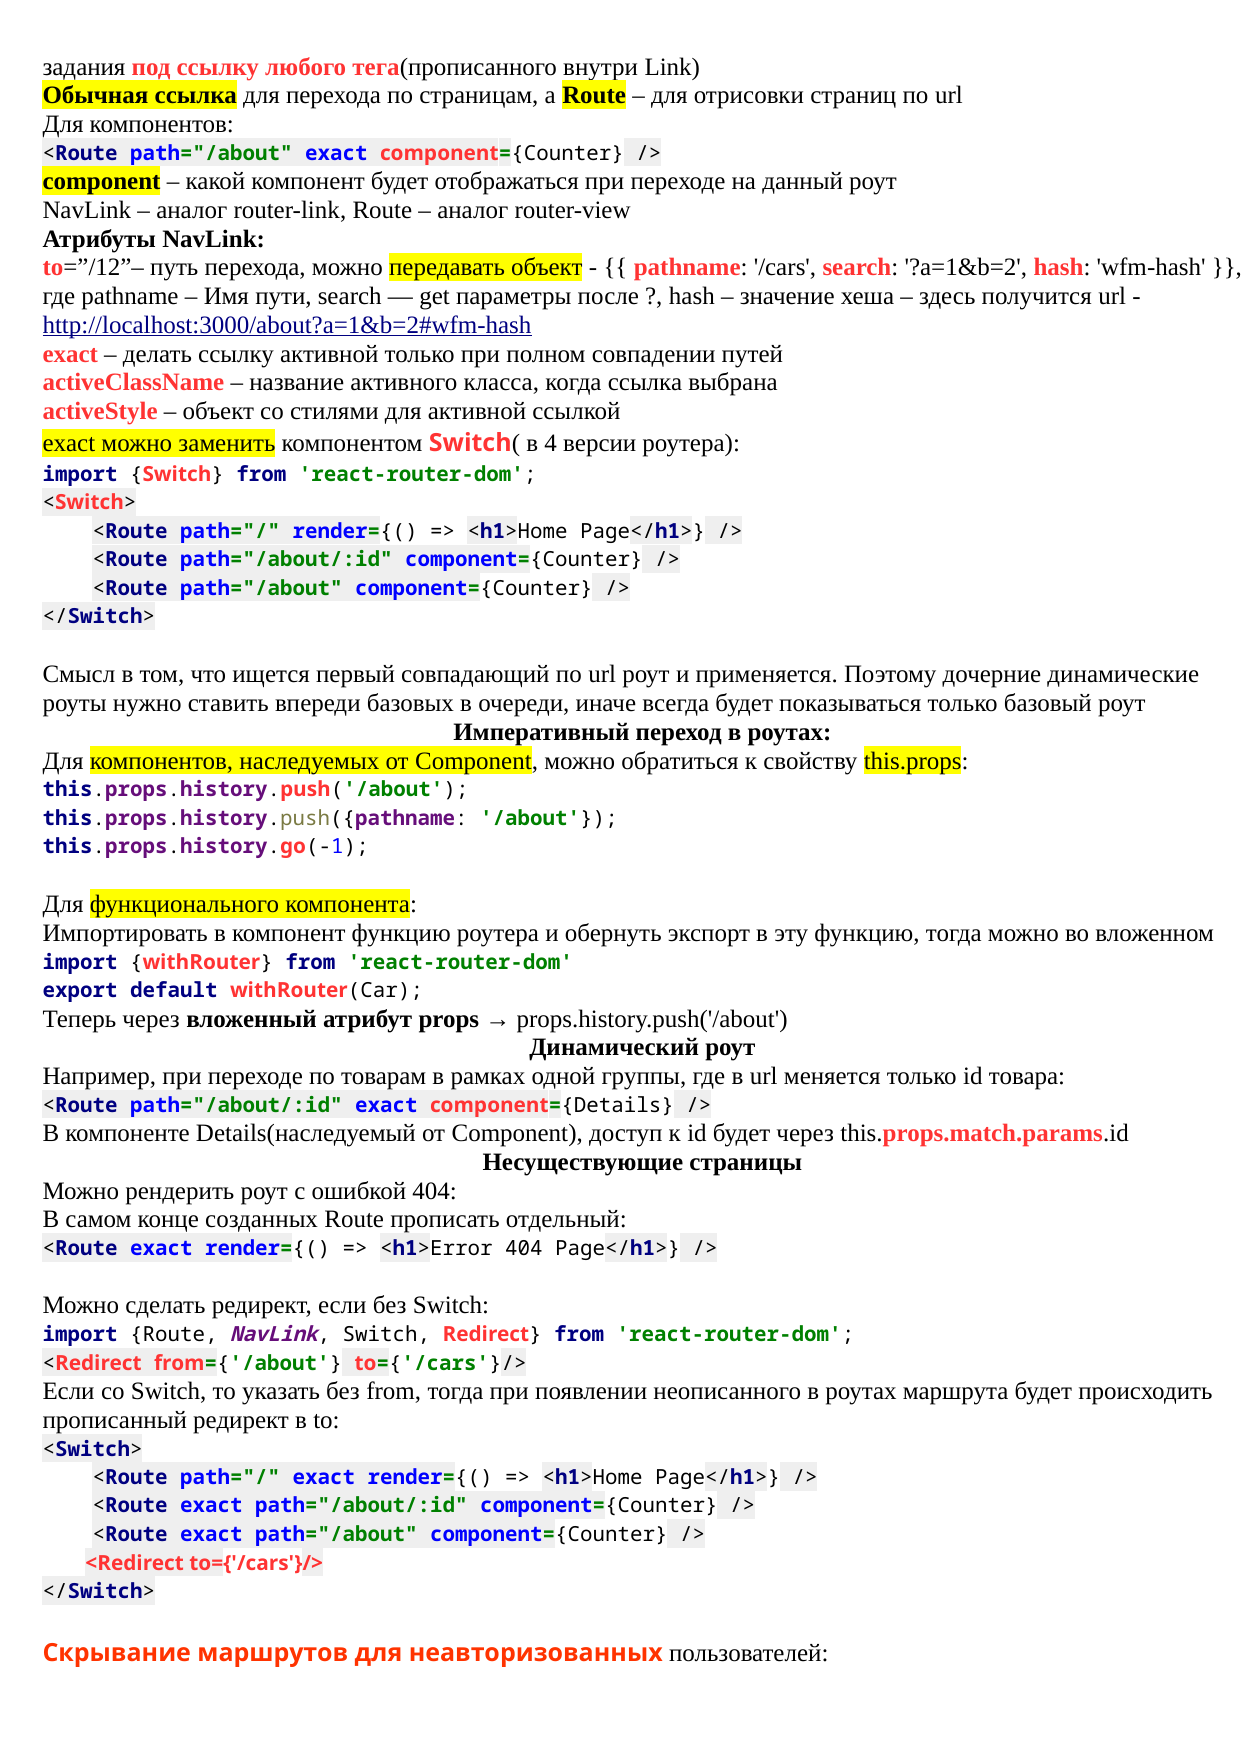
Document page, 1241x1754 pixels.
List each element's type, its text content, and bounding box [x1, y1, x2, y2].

text NavLink – аналог router-link, Route – аналог router-view [42, 195, 1240, 224]
text import {Route, NavLink, Switch, Redirect} from 'react-router-dom'; [42, 1319, 1240, 1348]
text <Route path="/about/:id" exact component={Details} /> [42, 1090, 1240, 1118]
text <Route path="/about" component={Counter} /> [42, 573, 1175, 602]
text Атрибуты NavLink: [42, 224, 1240, 252]
text В компоненте Details(наследуемый от Component), доступ к id будет через this.props.match.params.id [42, 1118, 1240, 1147]
text to=”/12”– путь перехода, можно передавать объект - {{ pathname: '/cars', search: '?a=1&b=2', hash: 'wfm-hash' }}, где pathname – Имя пути, search — get параметры после ?, hash – значение хеша – здесь получится url - http://localhost:3000/about?a=1&b=2#wfm-hash [42, 252, 1240, 339]
text this.props.history.push({pathname: '/about'}); [42, 803, 1175, 831]
text Императивный переход в роутах: [42, 717, 1240, 746]
text activeClassName – название активного класса, когда ссылка выбрана [42, 367, 1240, 396]
text <Route path="/about" exact component={Counter} /> [42, 138, 1240, 166]
text Для функционального компонента: [42, 889, 1240, 918]
text import {withRouter} from 'react-router-dom' [42, 947, 1240, 975]
text exact можно заменить компонентом Switch( в 4 версии роутера): [42, 425, 1240, 459]
text Смысл в том, что ищется первый совпадающий по url роут и применяется. Поэтому дочерние динамические роуты нужно ставить впереди базовых в очереди, иначе всегда будет показываться только базовый роут [42, 659, 1240, 717]
text <Route path="/" render={() => <h1>Home Page</h1>} /> [42, 516, 1175, 544]
text Динамический роут [42, 1032, 1240, 1061]
text <Switch> [42, 1434, 1240, 1462]
text Если со Switch, то указать без from, тогда при появлении неописанного в роутах маршрута будет происходить прописанный редирект в to: [42, 1376, 1240, 1434]
text Для компонентов, наследуемых от Component, можно обратиться к свойству this.props: [42, 746, 1240, 774]
text Обычная ссылка для перехода по страницам, а Route – для отрисовки страниц по url [42, 80, 1240, 109]
text this.props.history.push('/about'); [42, 774, 1240, 803]
text component – какой компонент будет отображаться при переходе на данный роут [42, 166, 1240, 195]
text <Switch> [42, 487, 1240, 516]
text <Route path="/about/:id" component={Counter} /> [42, 544, 1175, 573]
text <Route exact path="/about" component={Counter} /> [42, 1519, 1175, 1548]
text <Redirect from={'/about'} to={'/cars'}/> [42, 1348, 1240, 1376]
text Для компонентов: [42, 109, 1240, 138]
text Теперь через вложенный атрибут props → props.history.push('/about') [42, 1004, 1240, 1032]
text Можно сделать редирект, если без Switch: [42, 1291, 1240, 1319]
text import {Switch} from 'react-router-dom'; [42, 459, 1240, 487]
text activeStyle – объект со стилями для активной ссылкой [42, 396, 1240, 425]
text Импортировать в компонент функцию роутера и обернуть экспорт в эту функцию, тогда можно во вложенном [42, 918, 1240, 947]
text exact – делать ссылку активной только при полном совпадении путей [42, 339, 1240, 367]
text this.props.history.go(-1); [42, 831, 1175, 860]
text export default withRouter(Car); [42, 975, 1240, 1004]
text </Switch> [42, 602, 1175, 630]
text В самом конце созданных Route прописать отдельный: [42, 1204, 1240, 1233]
text <Route exact path="/about/:id" component={Counter} /> [42, 1491, 1175, 1519]
text Например, при переходе по товарам в рамках одной группы, где в url меняется только id товара: [42, 1061, 1240, 1090]
text Можно рендерить роут с ошибкой 404: [42, 1176, 1240, 1204]
text <Route exact render={() => <h1>Error 404 Page</h1>} /> [42, 1233, 1240, 1262]
text Несуществующие страницы [42, 1147, 1240, 1176]
text Скрывание маршрутов для неавторизованных пользователей: [42, 1634, 1240, 1668]
text </Switch> [42, 1576, 1175, 1605]
text <Route path="/" exact render={() => <h1>Home Page</h1>} /> [42, 1462, 1175, 1491]
text <Redirect to={'/cars'}/> [42, 1548, 1175, 1576]
text задания под ссылку любого тега(прописанного внутри Link) [42, 52, 1240, 80]
